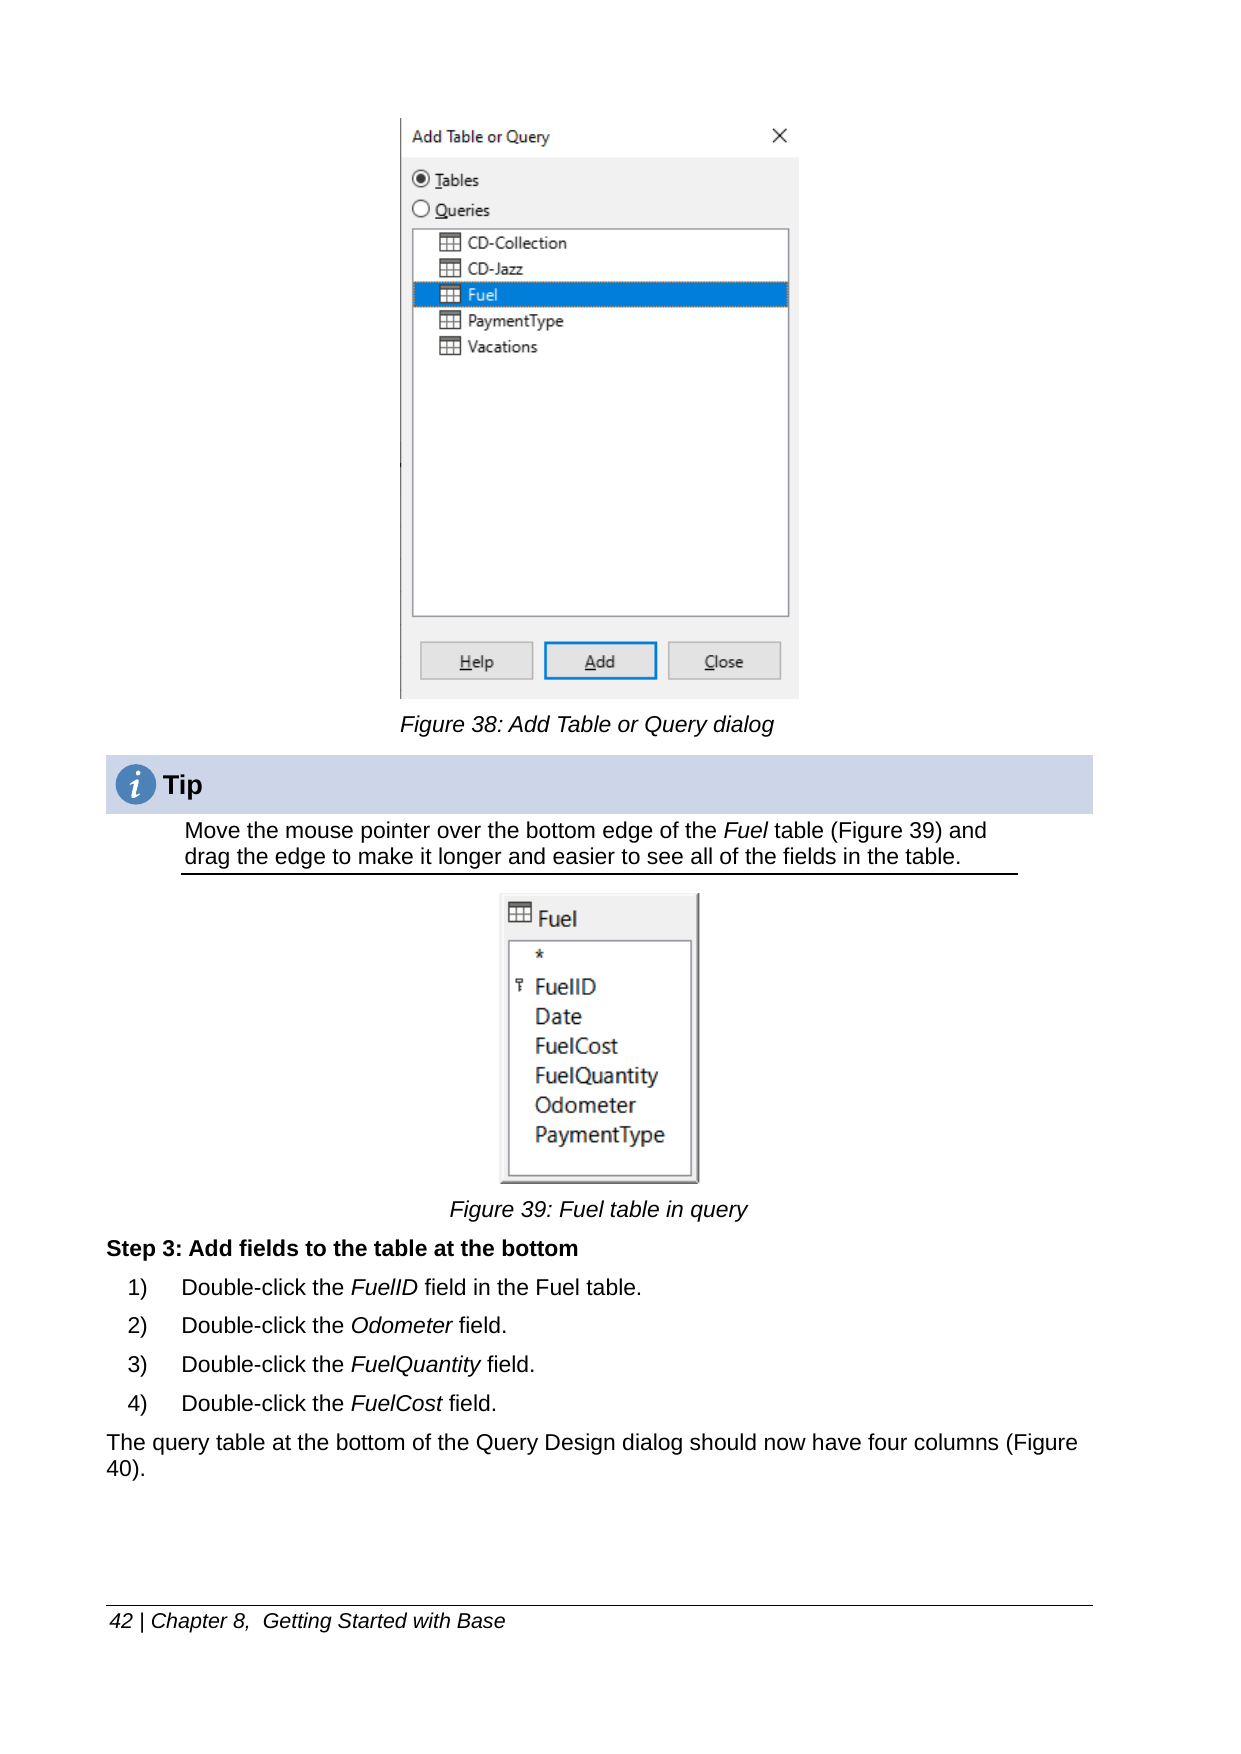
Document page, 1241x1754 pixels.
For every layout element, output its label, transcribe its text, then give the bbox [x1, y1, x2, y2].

list Double-click the FuelQuantity field. [148, 1351, 1093, 1378]
list Double-click the Odometer field. [148, 1312, 1093, 1339]
picture [498, 893, 701, 1184]
picture [400, 118, 799, 699]
list Double-click the FuelID field in the Fuel table. [148, 1274, 1093, 1300]
text Move the mouse pointer over the bottom edge of the Fuel table (Figure 39) and drag the edge to make it longer and easier to see all of the fields in the table. [181, 814, 1018, 873]
text Step 3: Add fields to the table at the bottom [106, 1235, 1093, 1261]
list Double-click the FuelCost field. [148, 1390, 1093, 1417]
text The query table at the bottom of the Query Design dialog should now have four columns (Figure 40). [106, 1429, 1093, 1482]
text Figure 38: Add Table or Query dialog [400, 711, 799, 737]
text Figure 39: Fuel table in query [449, 1196, 750, 1222]
subtitle Tip [106, 755, 1093, 814]
